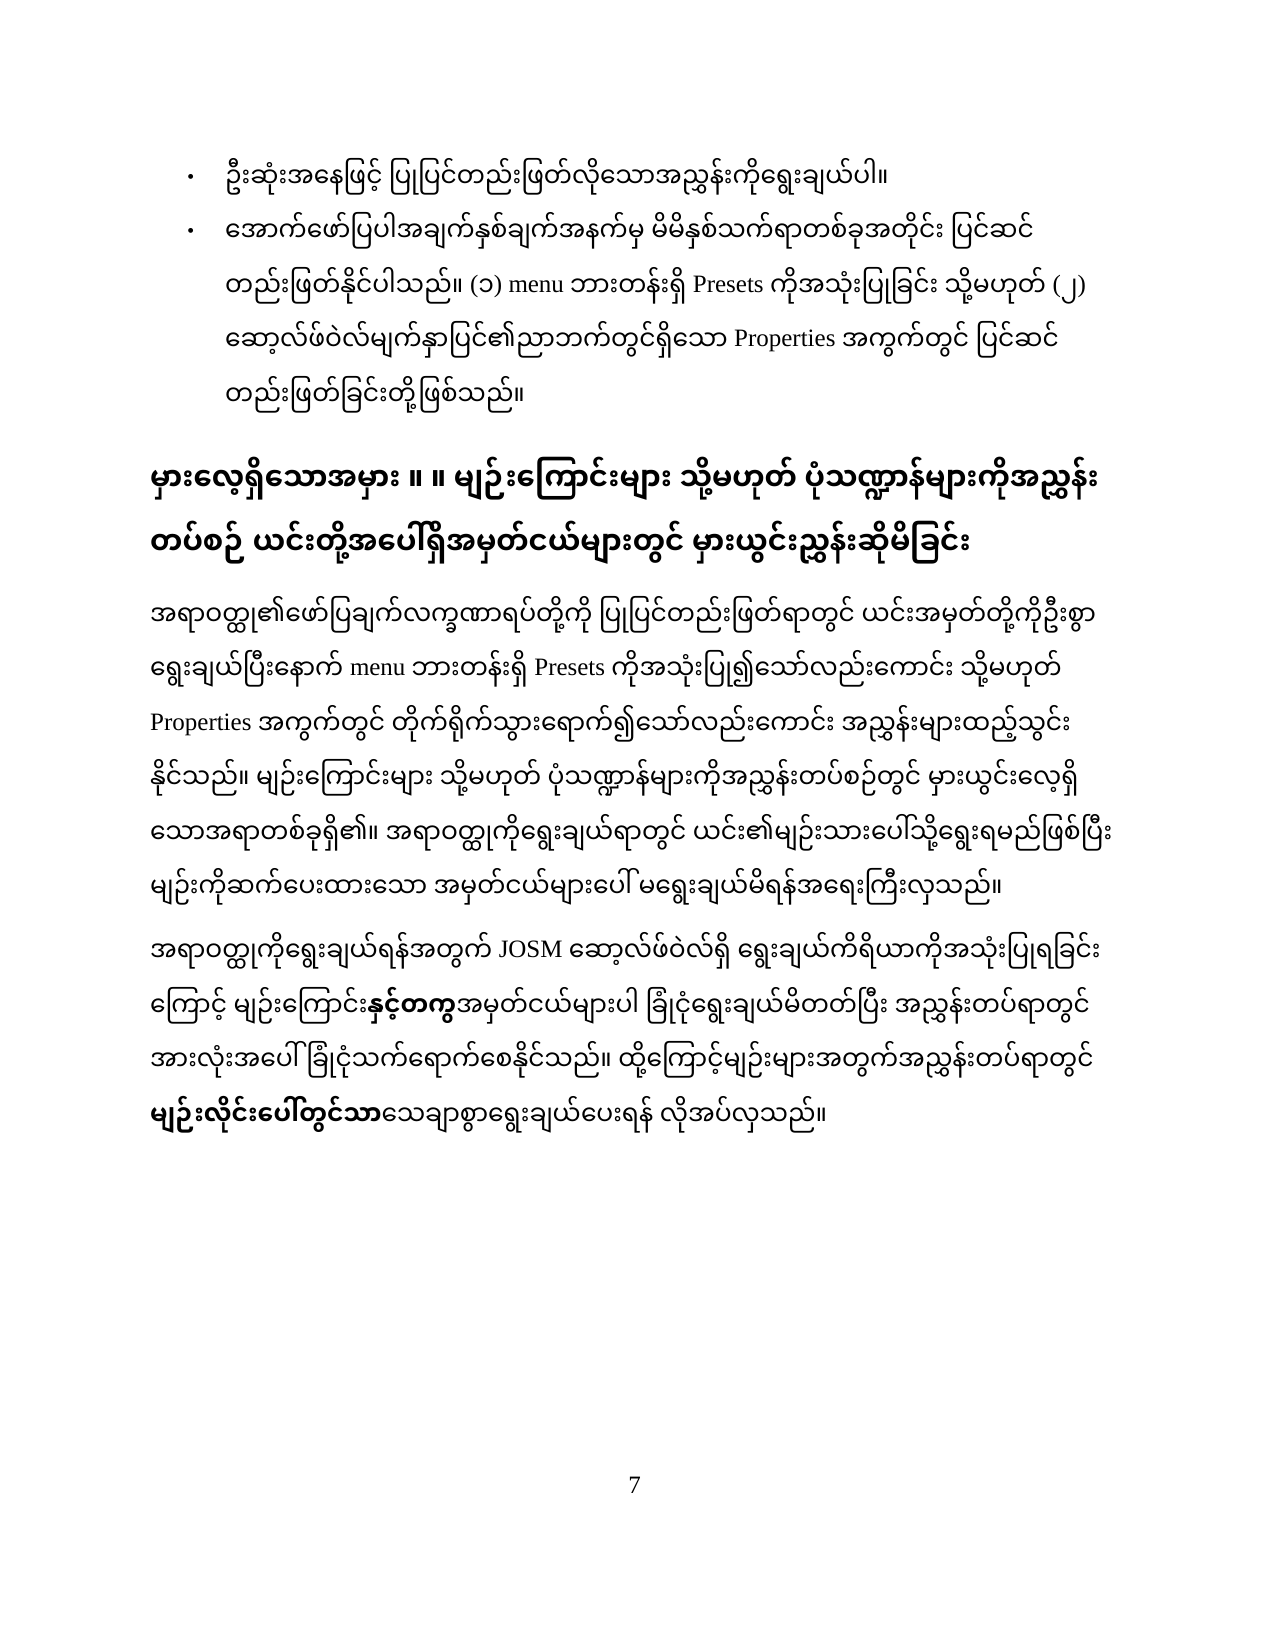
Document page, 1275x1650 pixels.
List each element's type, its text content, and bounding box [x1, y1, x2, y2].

text အရာဝတ္ထုကိုရွေးချယ်ရန်အတွက် JOSM ဆော့လ်ဖ်ဝဲလ်ရှိ ရွေးချယ်ကိရိယာကိုအသုံးပြုရခြင်းကြောင့် မျဉ်းကြောင်းနှင့်တကွအမှတ်ငယ်များပါ ခြုံငုံရွေးချယ်မိတတ်ပြီး အညွှန်းတပ်ရာတွင် အားလုံးအပေါ်ခြုံငုံသက်ရောက်စေနိုင်သည်။ ထို့ကြောင့်မျဉ်းများအတွက်အညွှန်းတပ်ရာတွင် မျဉ်းလိုင်းပေါ်တွင်သာသေချာစွာရွေးချယ်ပေးရန် လိုအပ်လှသည်။ [150, 924, 1125, 1143]
list အောက်ဖော်ပြပါအချက်နှစ်ချက်အနက်မှ မိမိနှစ်သက်ရာတစ်ခုအတိုင်း ပြင်ဆင်တည်းဖြတ်နိုင်ပါသည်။ (၁) menu ဘားတန်းရှိ Presets ကိုအသုံးပြုခြင်း သို့မဟုတ် (၂) ဆော့လ်ဖ်ဝဲလ်မျက်နှာပြင်၏ညာဘက်တွင်ရှိသော Properties အကွက်တွင် ပြင်ဆင်တည်းဖြတ်ခြင်းတို့ဖြစ်သည်။ [187, 204, 1125, 423]
text အရာဝတ္ထု၏ဖော်ပြချက်လက္ခဏာရပ်တို့ကို ပြုပြင်တည်းဖြတ်ရာတွင် ယင်းအမှတ်တို့ကိုဦးစွာရွေးချယ်ပြီးနောက် menu ဘားတန်းရှိ Presets ကိုအသုံးပြု၍သော်လည်းကောင်း သို့မဟုတ် Properties အကွက်တွင် တိုက်ရိုက်သွားရောက်၍သော်လည်းကောင်း အညွှန်းများထည့်သွင်းနိုင်သည်။ မျဉ်းကြောင်းများ သို့မဟုတ် ပုံသဏ္ဍာန်များကိုအညွှန်းတပ်စဉ်တွင် မှားယွင်းလေ့ရှိသောအရာတစ်ခုရှိ၏။ အရာဝတ္ထုကိုရွေးချယ်ရာတွင် ယင်း၏မျဉ်းသားပေါ်သို့ရွေးရမည်ဖြစ်ပြီး မျဉ်းကိုဆက်ပေးထားသော အမှတ်ငယ်များပေါ် မရွေးချယ်မိရန်အရေးကြီးလှသည်။ [150, 588, 1125, 915]
subtitle မှားလေ့ရှိသောအမှား ။ ။ မျဉ်းကြောင်းများ သို့မဟုတ် ပုံသဏ္ဍာန်များကိုအညွှန်းတပ်စဉ် ယင်းတို့အပေါ်ရှိအမှတ်ငယ်များတွင် မှားယွင်းညွှန်းဆိုမိခြင်း [150, 448, 1125, 575]
list ဦးဆုံးအနေဖြင့် ပြုပြင်တည်းဖြတ်လိုသောအညွှန်းကိုရွေးချယ်ပါ။ [187, 150, 1125, 204]
